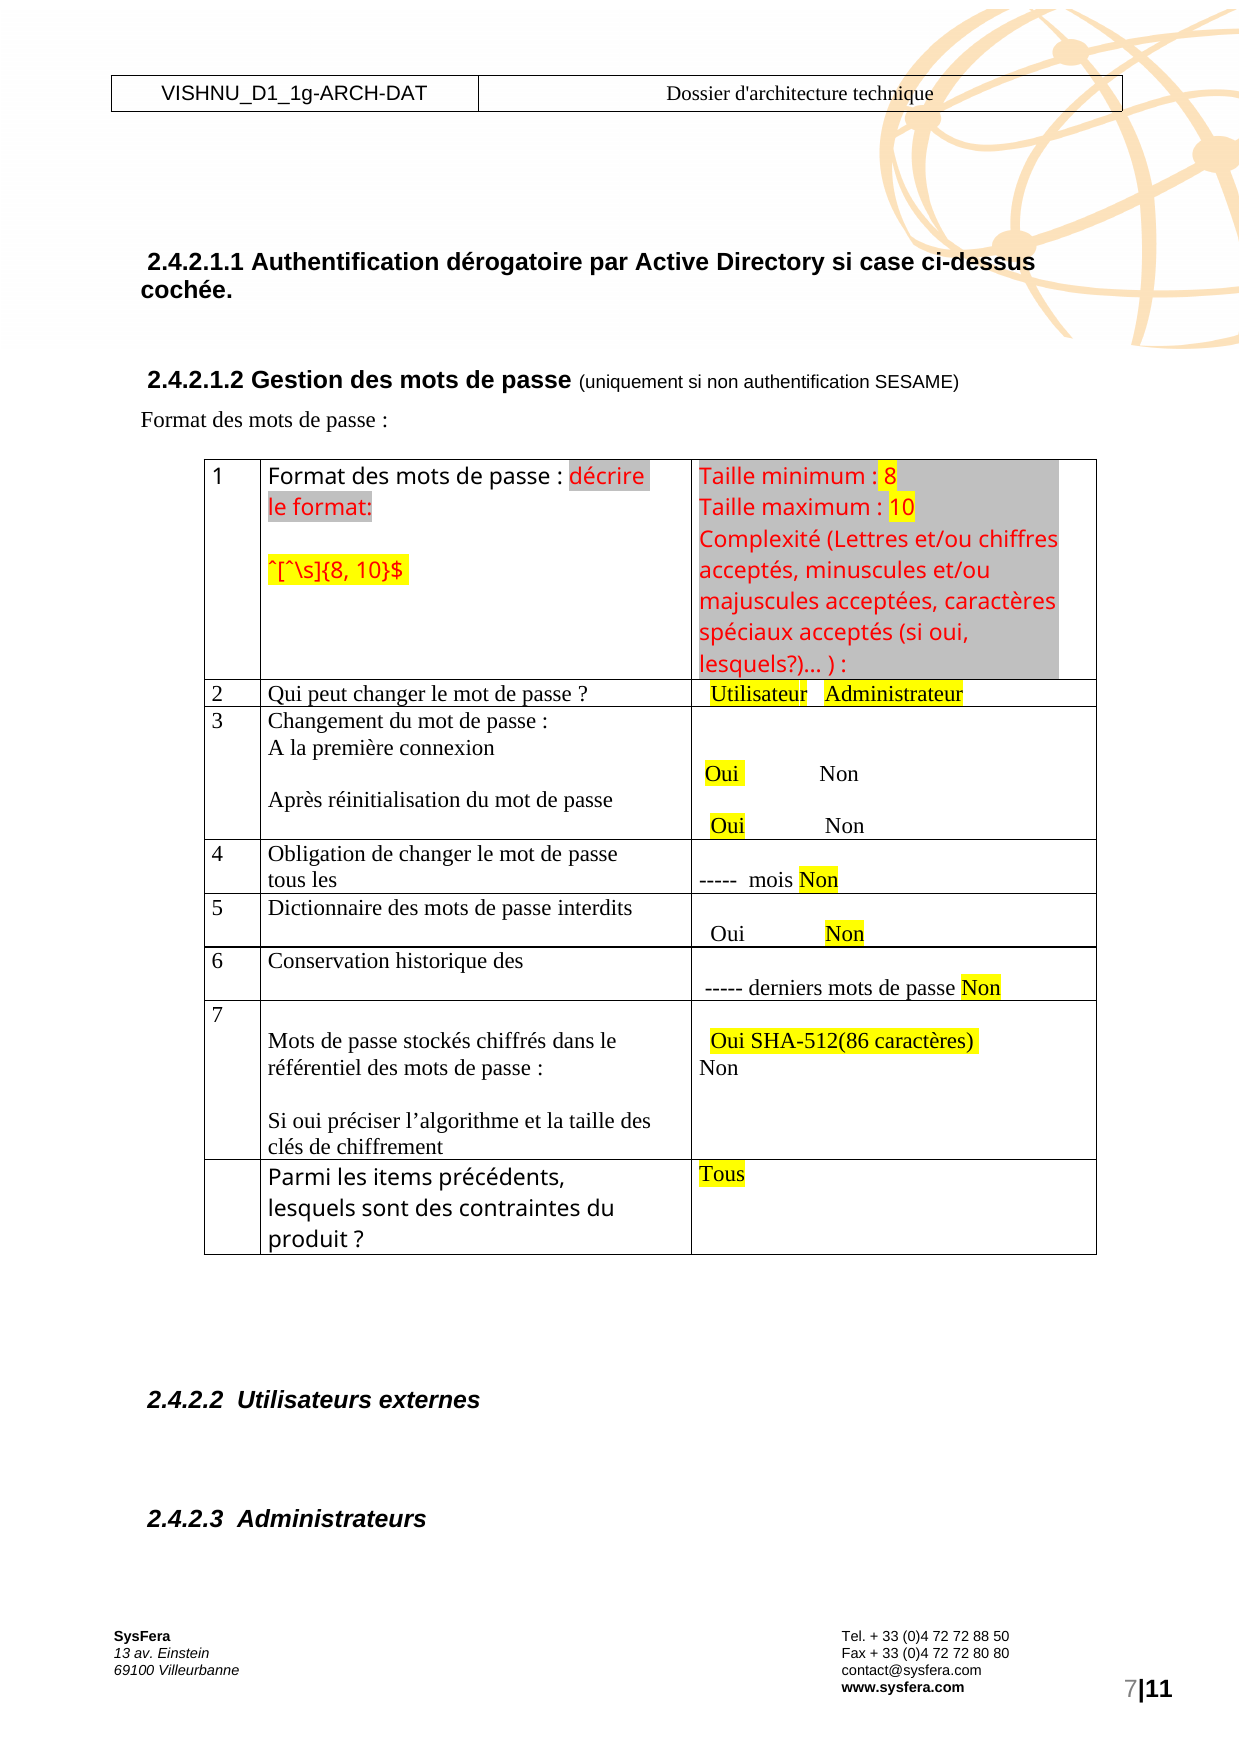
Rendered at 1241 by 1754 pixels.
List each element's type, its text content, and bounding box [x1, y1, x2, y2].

table_cell Parmi les items précédents, lesquels sont des contraintes du produit ? [261, 1160, 691, 1254]
table_cell 6 [205, 948, 260, 1000]
subtitle Administrateurs [140, 1504, 1093, 1533]
table_cell Oui Non Oui Non [692, 707, 1096, 839]
table_cell Utilisateur Administrateur [692, 680, 1096, 706]
table_cell Conservation historique des [261, 948, 691, 1000]
table_cell 2 [205, 680, 260, 706]
table_header Taille minimum : 8 Taille maximum : 10 Complexité (Lettres et/ou chiffres acceptés, minuscules et/ou majuscules acceptées, caractères spéciaux acceptés (si oui, lesquels?)… ) : [1059, 460, 1096, 679]
table_cell Qui peut changer le mot de passe ? [261, 680, 691, 706]
table_cell [205, 1160, 260, 1254]
table_cell Changement du mot de passe : A la première connexion Après réinitialisation du mot de passe [261, 707, 691, 839]
table_cell Mots de passe stockés chiffrés dans le référentiel des mots de passe : Si oui préciser l’algorithme et la taille des clés de chiffrement [261, 1001, 691, 1159]
table_cell ----- derniers mots de passe Non [692, 948, 1096, 1000]
table_cell 4 [205, 840, 260, 893]
table_cell 5 [205, 894, 260, 946]
table_header 1 [205, 460, 260, 679]
table_cell Oui Non [692, 894, 1096, 946]
picture [1, 9, 1239, 349]
subtitle Utilisateurs externes [140, 1386, 1093, 1414]
table_cell Dictionnaire des mots de passe interdits [261, 894, 691, 946]
subtitle Gestion des mots de passe (uniquement si non authentification SESAME) [140, 365, 1093, 394]
table_header Format des mots de passe : décrire le format: ˆ[ˆ\s]{8, 10}$ [261, 460, 691, 679]
table_cell Tous [692, 1160, 1096, 1254]
table_cell Oui SHA-512(86 caractères) Non [692, 1001, 1096, 1159]
table_cell 3 [205, 707, 260, 839]
table_cell ----- mois Non [692, 840, 1096, 893]
text Format des mots de passe : [140, 406, 1093, 433]
table_cell 7 [205, 1001, 260, 1159]
table_cell Obligation de changer le mot de passe tous les [261, 840, 691, 893]
